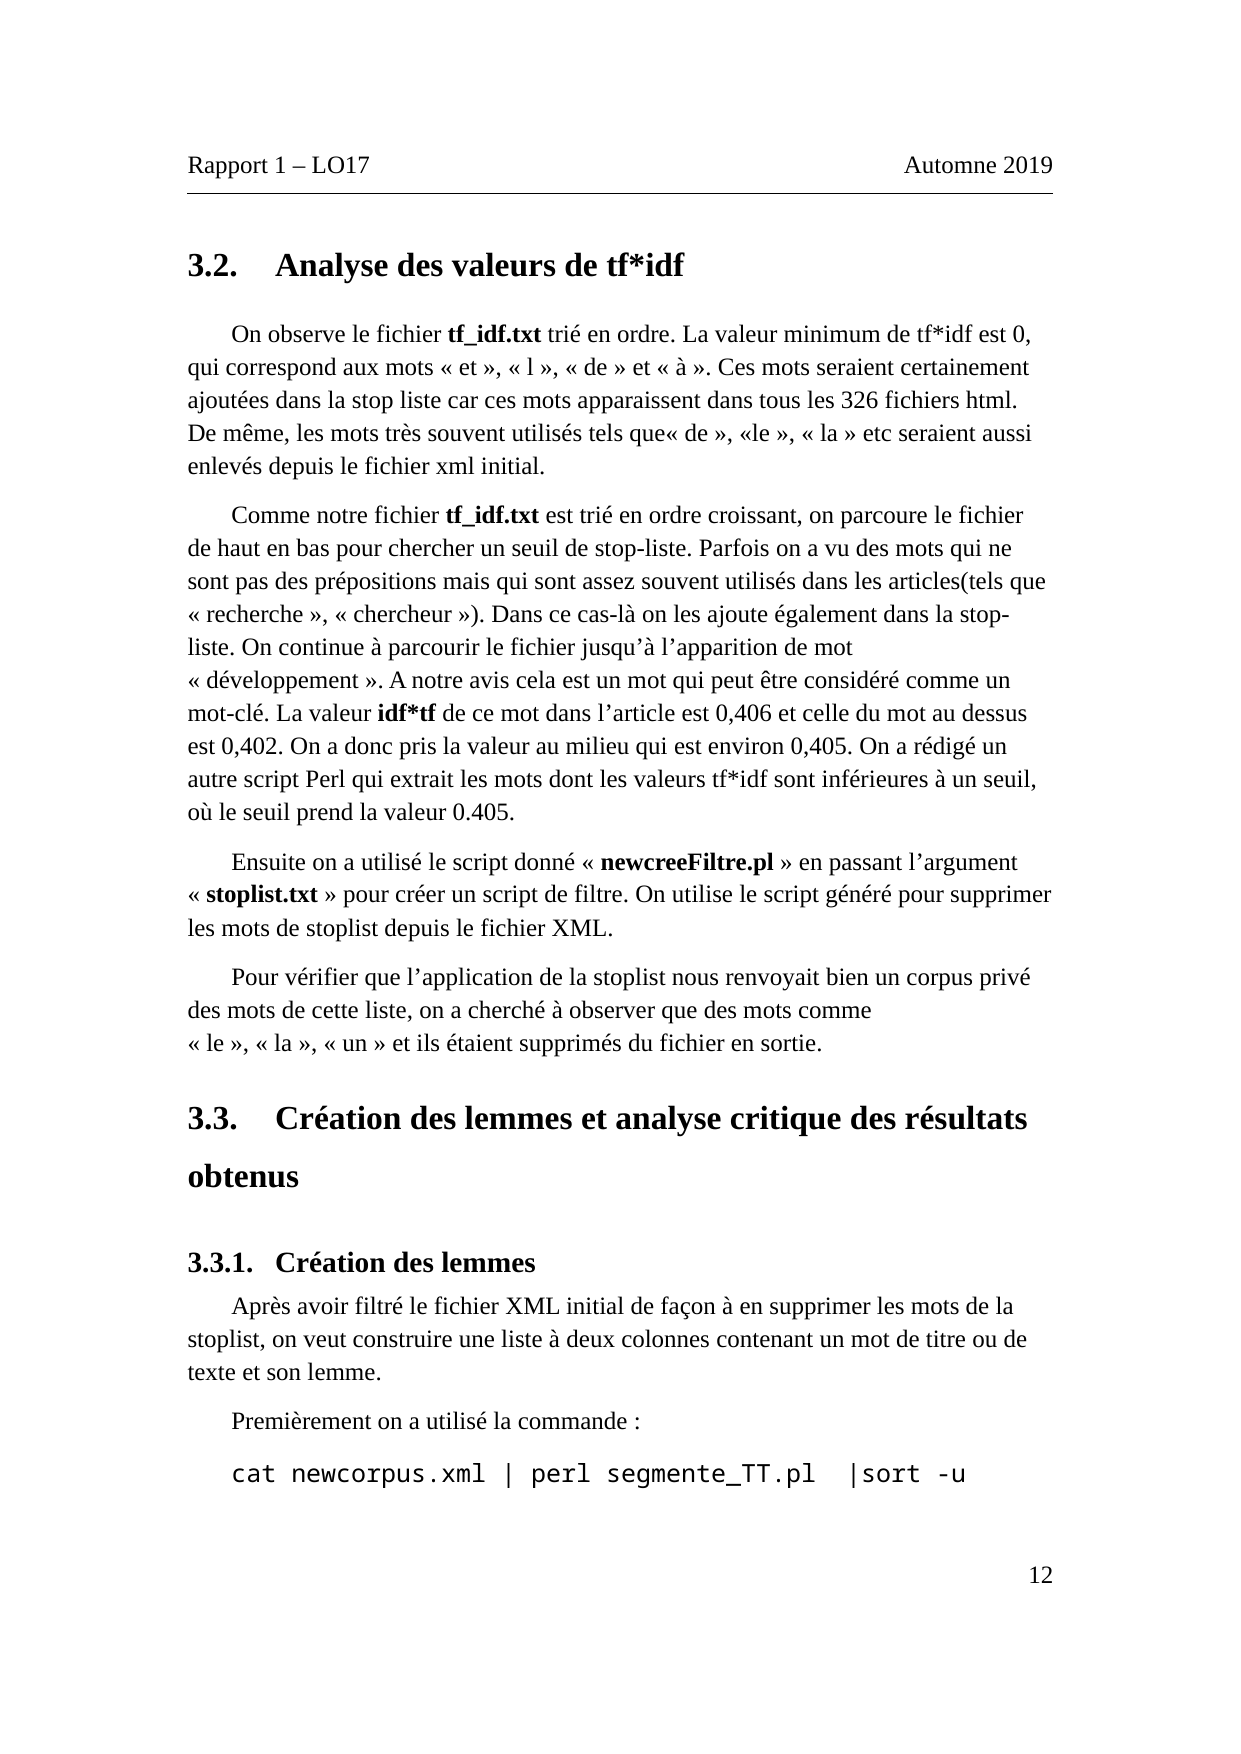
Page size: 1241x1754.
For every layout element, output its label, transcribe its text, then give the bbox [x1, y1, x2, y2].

text cat newcorpus.xml | perl segmente_TT.pl |sort -u [187, 1456, 1053, 1489]
subtitle Analyse des valeurs de tf*idf [187, 244, 1053, 283]
text Premièrement on a utilisé la commande : [187, 1406, 1053, 1435]
text Ensuite on a utilisé le script donné « newcreeFiltre.pl » en passant l’argument « stoplist.txt » pour créer un script de filtre. On utilise le script généré pour supprimer les mots de stoplist depuis le fichier XML. [187, 847, 1053, 941]
text Comme notre fichier tf_idf.txt est trié en ordre croissant, on parcoure le fichier de haut en bas pour chercher un seuil de stop-liste. Parfois on a vu des mots qui ne sont pas des prépositions mais qui sont assez souvent utilisés dans les articles(tels que « recherche », « chercheur »). Dans ce cas-là on les ajoute également dans la stop-liste. On continue à parcourir le fichier jusqu’à l’apparition de mot « développement ». A notre avis cela est un mot qui peut être considéré comme un mot-clé. La valeur idf*tf de ce mot dans l’article est 0,406 et celle du mot au dessus est 0,402. On a donc pris la valeur au milieu qui est environ 0,405. On a rédigé un autre script Perl qui extrait les mots dont les valeurs tf*idf sont inférieures à un seuil, où le seuil prend la valeur 0.405. [187, 500, 1053, 826]
subtitle Création des lemmes et analyse critique des résultats obtenus [187, 1098, 1053, 1194]
text Pour vérifier que l’application de la stoplist nous renvoyait bien un corpus privé des mots de cette liste, on a cherché à observer que des mots comme « le », « la », « un » et ils étaient supprimés du fichier en sortie. [187, 962, 1053, 1057]
subtitle Création des lemmes [187, 1245, 1053, 1278]
text Après avoir filtré le fichier XML initial de façon à en supprimer les mots de la stoplist, on veut construire une liste à deux colonnes contenant un mot de titre ou de texte et son lemme. [187, 1291, 1053, 1386]
text On observe le fichier tf_idf.txt trié en ordre. La valeur minimum de tf*idf est 0, qui correspond aux mots « et », « l », « de » et « à ». Ces mots seraient certainement ajoutées dans la stop liste car ces mots apparaissent dans tous les 326 fichiers html. De même, les mots très souvent utilisés tels que« de », «le », « la » etc seraient aussi enlevés depuis le fichier xml initial. [187, 319, 1053, 479]
